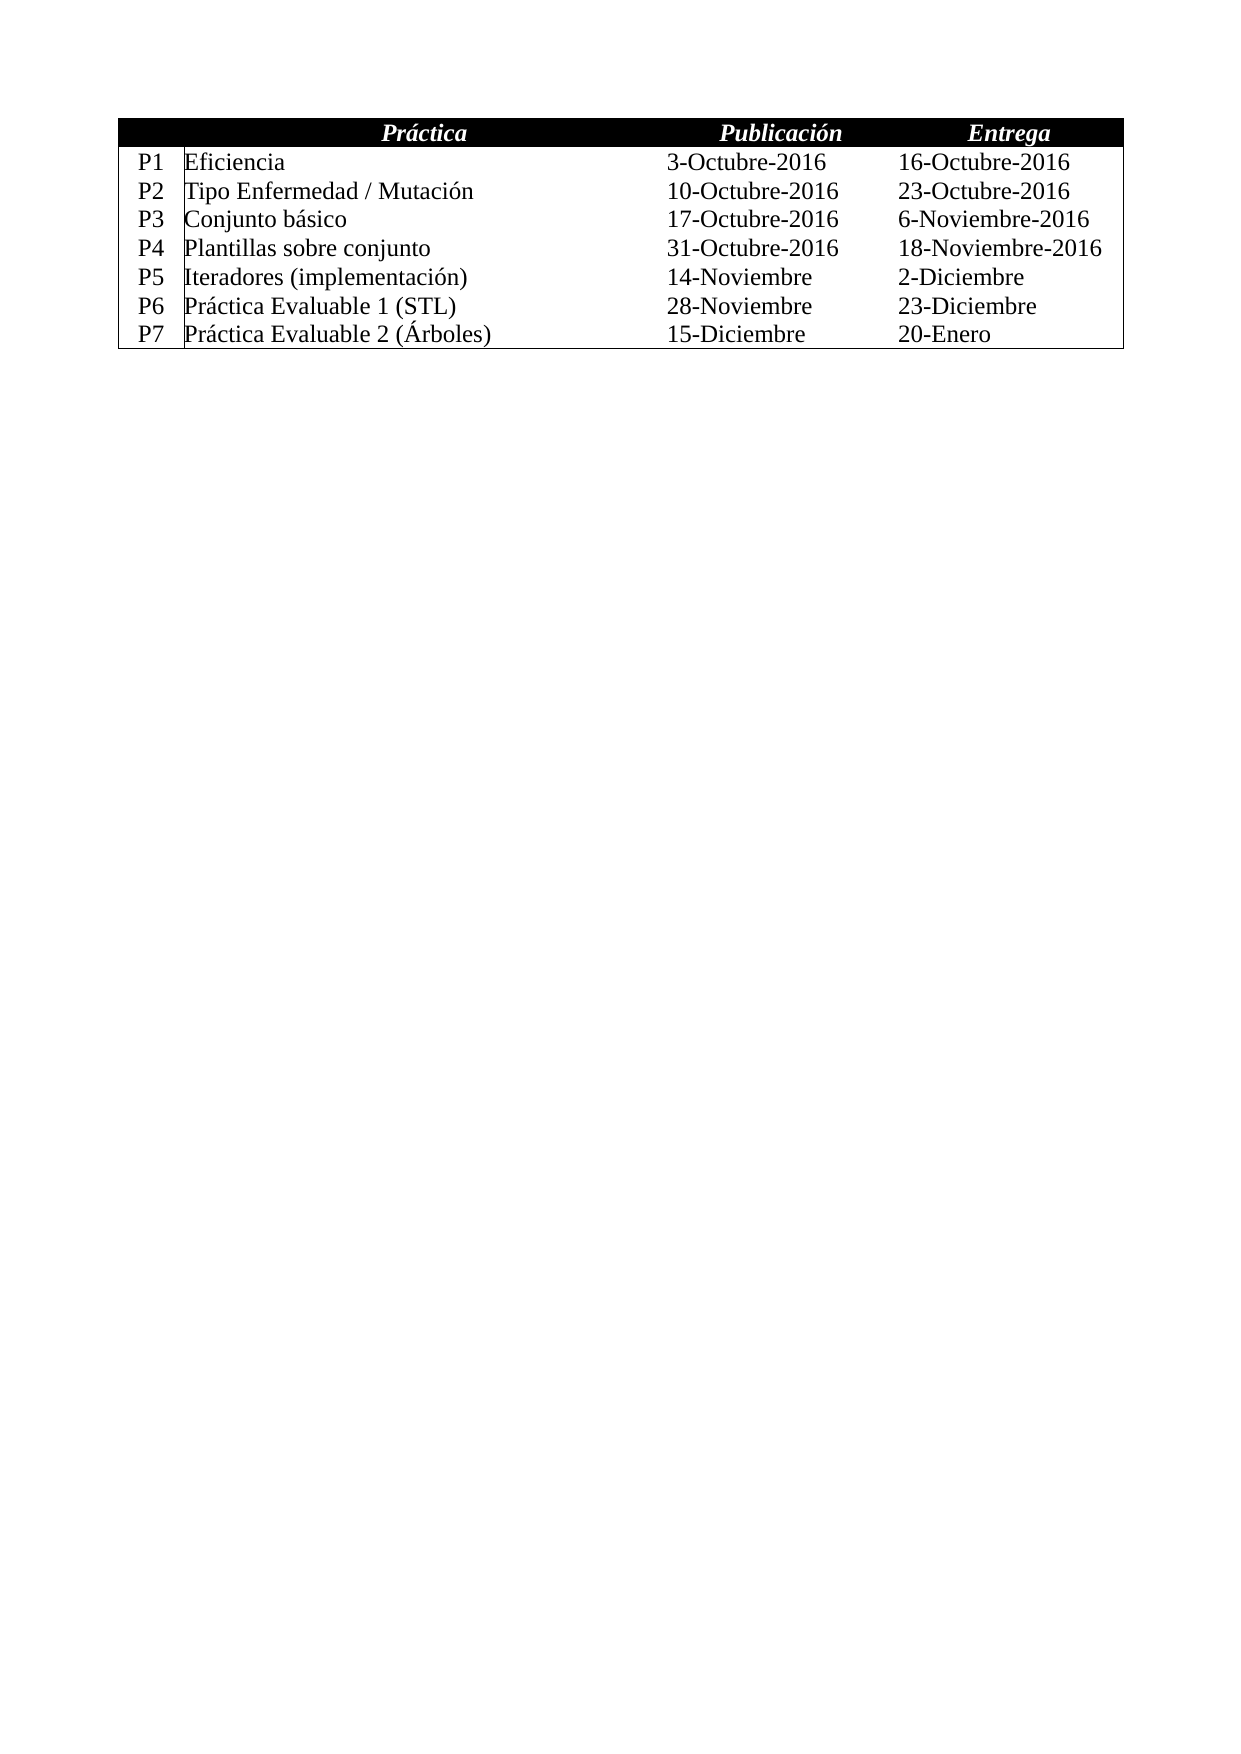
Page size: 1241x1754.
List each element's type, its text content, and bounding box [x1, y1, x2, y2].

table_header Publicación [667, 119, 898, 147]
table_cell 18-Noviembre-2016 [898, 233, 1123, 262]
table_cell Plantillas sobre conjunto [185, 233, 667, 262]
table_header Entrega [898, 119, 1123, 147]
table_cell P7 [119, 320, 184, 348]
table_header Práctica [185, 119, 667, 147]
table_cell 2-Diciembre [898, 262, 1123, 291]
table_cell Conjunto básico [185, 205, 667, 233]
table_cell 6-Noviembre-2016 [898, 205, 1123, 233]
table_cell P4 [119, 233, 184, 262]
table_cell 16-Octubre-2016 [898, 147, 1123, 176]
table_cell P2 [119, 176, 184, 204]
table_cell 14-Noviembre [667, 262, 898, 291]
table_cell 31-Octubre-2016 [667, 233, 898, 262]
table_cell 23-Diciembre [898, 291, 1123, 319]
table_cell 28-Noviembre [667, 291, 898, 319]
table_cell 23-Octubre-2016 [898, 176, 1123, 204]
table_cell 15-Diciembre [667, 320, 898, 348]
table_cell 3-Octubre-2016 [667, 147, 898, 176]
table_cell 17-Octubre-2016 [667, 205, 898, 233]
table_cell Tipo Enfermedad / Mutación [185, 176, 667, 204]
table_cell P6 [119, 291, 184, 319]
table_cell P5 [119, 262, 184, 291]
table_cell P3 [119, 205, 184, 233]
table_cell P1 [119, 147, 184, 176]
table_cell 10-Octubre-2016 [667, 176, 898, 204]
table_cell 20-Enero [898, 320, 1123, 348]
table_cell Iteradores (implementación) [185, 262, 667, 291]
table_header [119, 119, 184, 147]
table_cell Práctica Evaluable 2 (Árboles) [185, 320, 667, 348]
table_cell Práctica Evaluable 1 (STL) [185, 291, 667, 319]
table_cell Eficiencia [185, 147, 667, 176]
